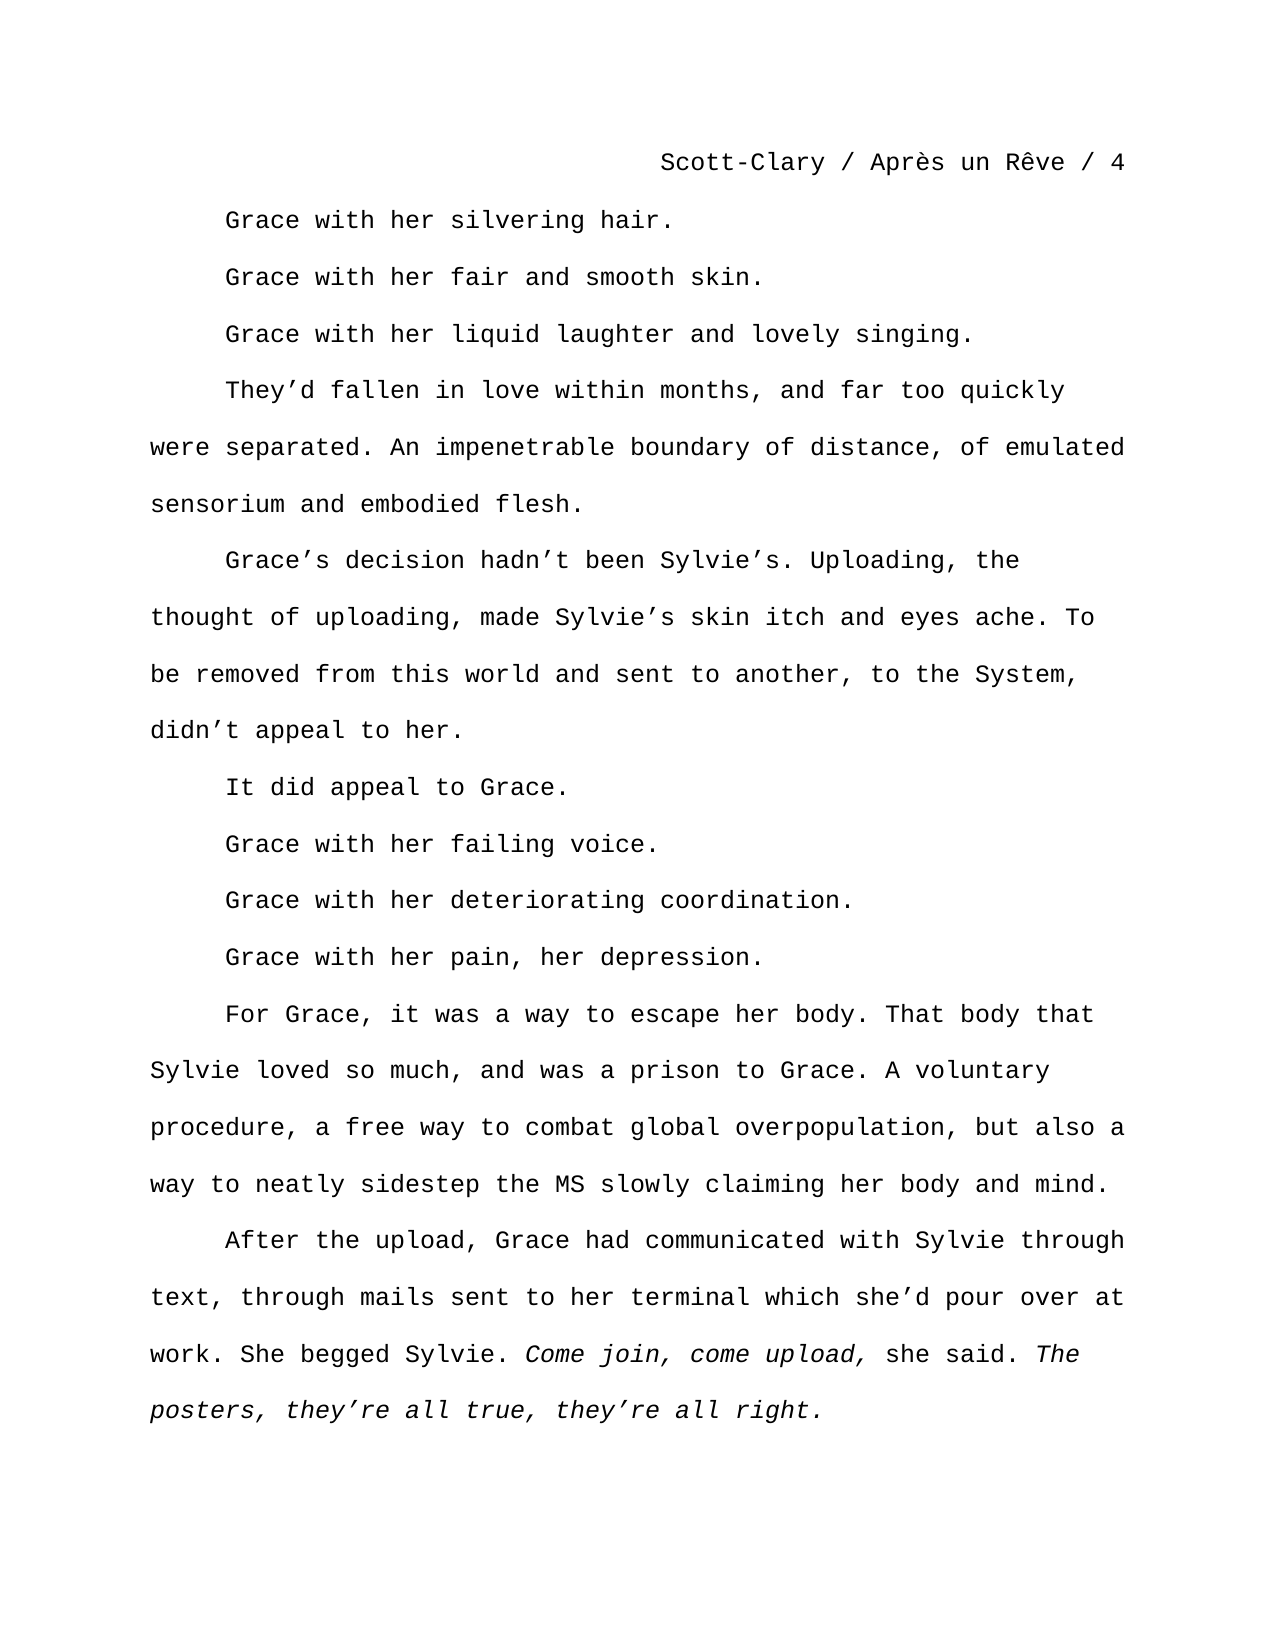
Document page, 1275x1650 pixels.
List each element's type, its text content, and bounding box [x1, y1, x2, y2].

text Grace’s decision hadn’t been Sylvie’s. Uploading, the thought of uploading, made Sylvie’s skin itch and eyes ache. To be removed from this world and sent to another, to the System, didn’t appeal to her. [150, 548, 1125, 746]
text After the upload, Grace had communicated with Sylvie through text, through mails sent to her terminal which she’d pour over at work. She begged Sylvie. Come join, come upload, she said. The posters, they’re all true, they’re all right. [150, 1228, 1125, 1426]
text They’d fallen in love within months, and far too quickly were separated. An impenetrable boundary of distance, of emulated sensorium and embodied flesh. [150, 378, 1125, 519]
text Grace with her liquid laughter and lovely singing. [150, 321, 1125, 349]
text It did appeal to Grace. [150, 774, 1125, 803]
text Grace with her fair and smooth skin. [150, 264, 1125, 293]
text For Grace, it was a way to escape her body. That body that Sylvie loved so much, and was a prison to Grace. A voluntary procedure, a free way to combat global overpopulation, but also a way to neatly sidestep the MS slowly claiming her body and mind. [150, 1001, 1125, 1199]
text Grace with her failing voice. [150, 831, 1125, 859]
text Grace with her pain, her depression. [150, 944, 1125, 973]
text Grace with her deteriorating coordination. [150, 888, 1125, 916]
text Grace with her silvering hair. [150, 208, 1125, 236]
